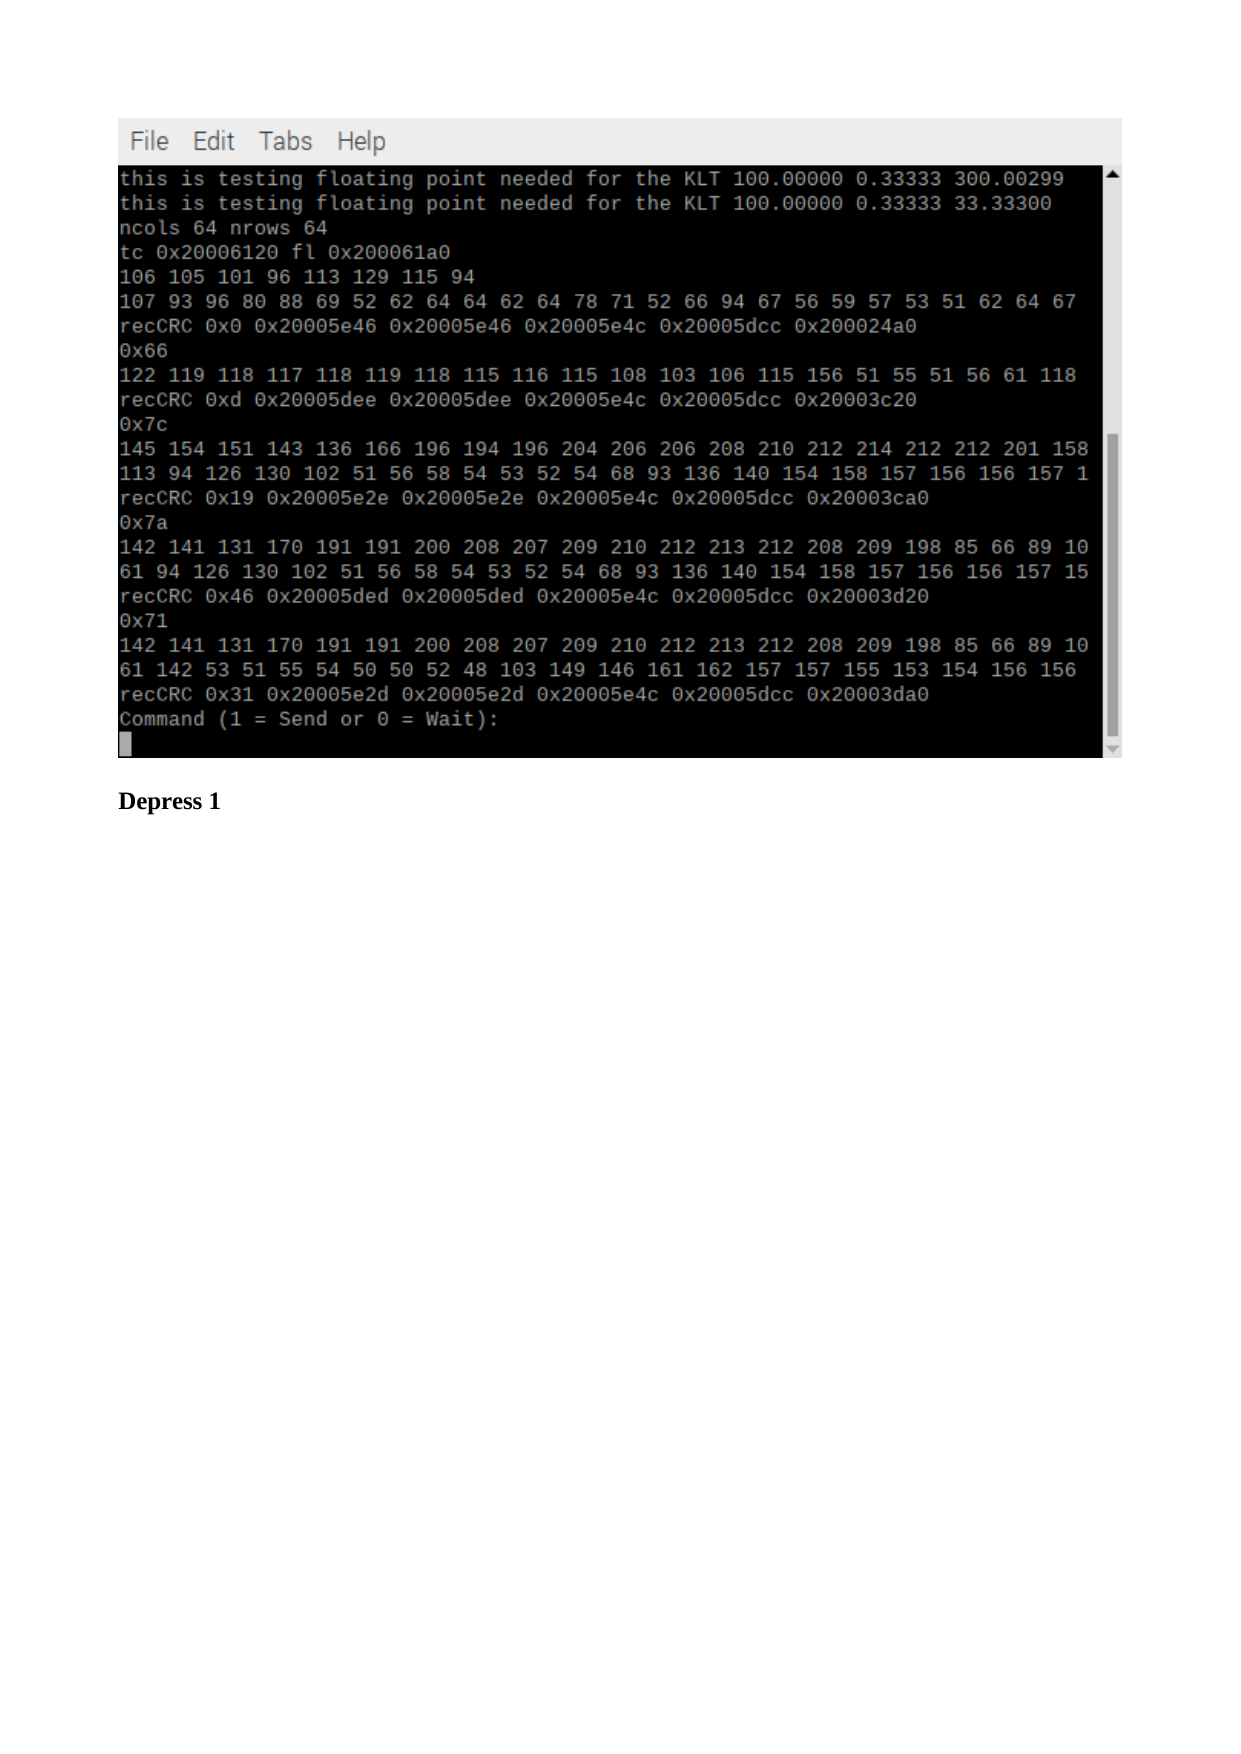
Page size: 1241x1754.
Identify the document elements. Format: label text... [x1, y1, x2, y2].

picture [118, 118, 1123, 758]
text Depress 1 [118, 786, 1122, 815]
